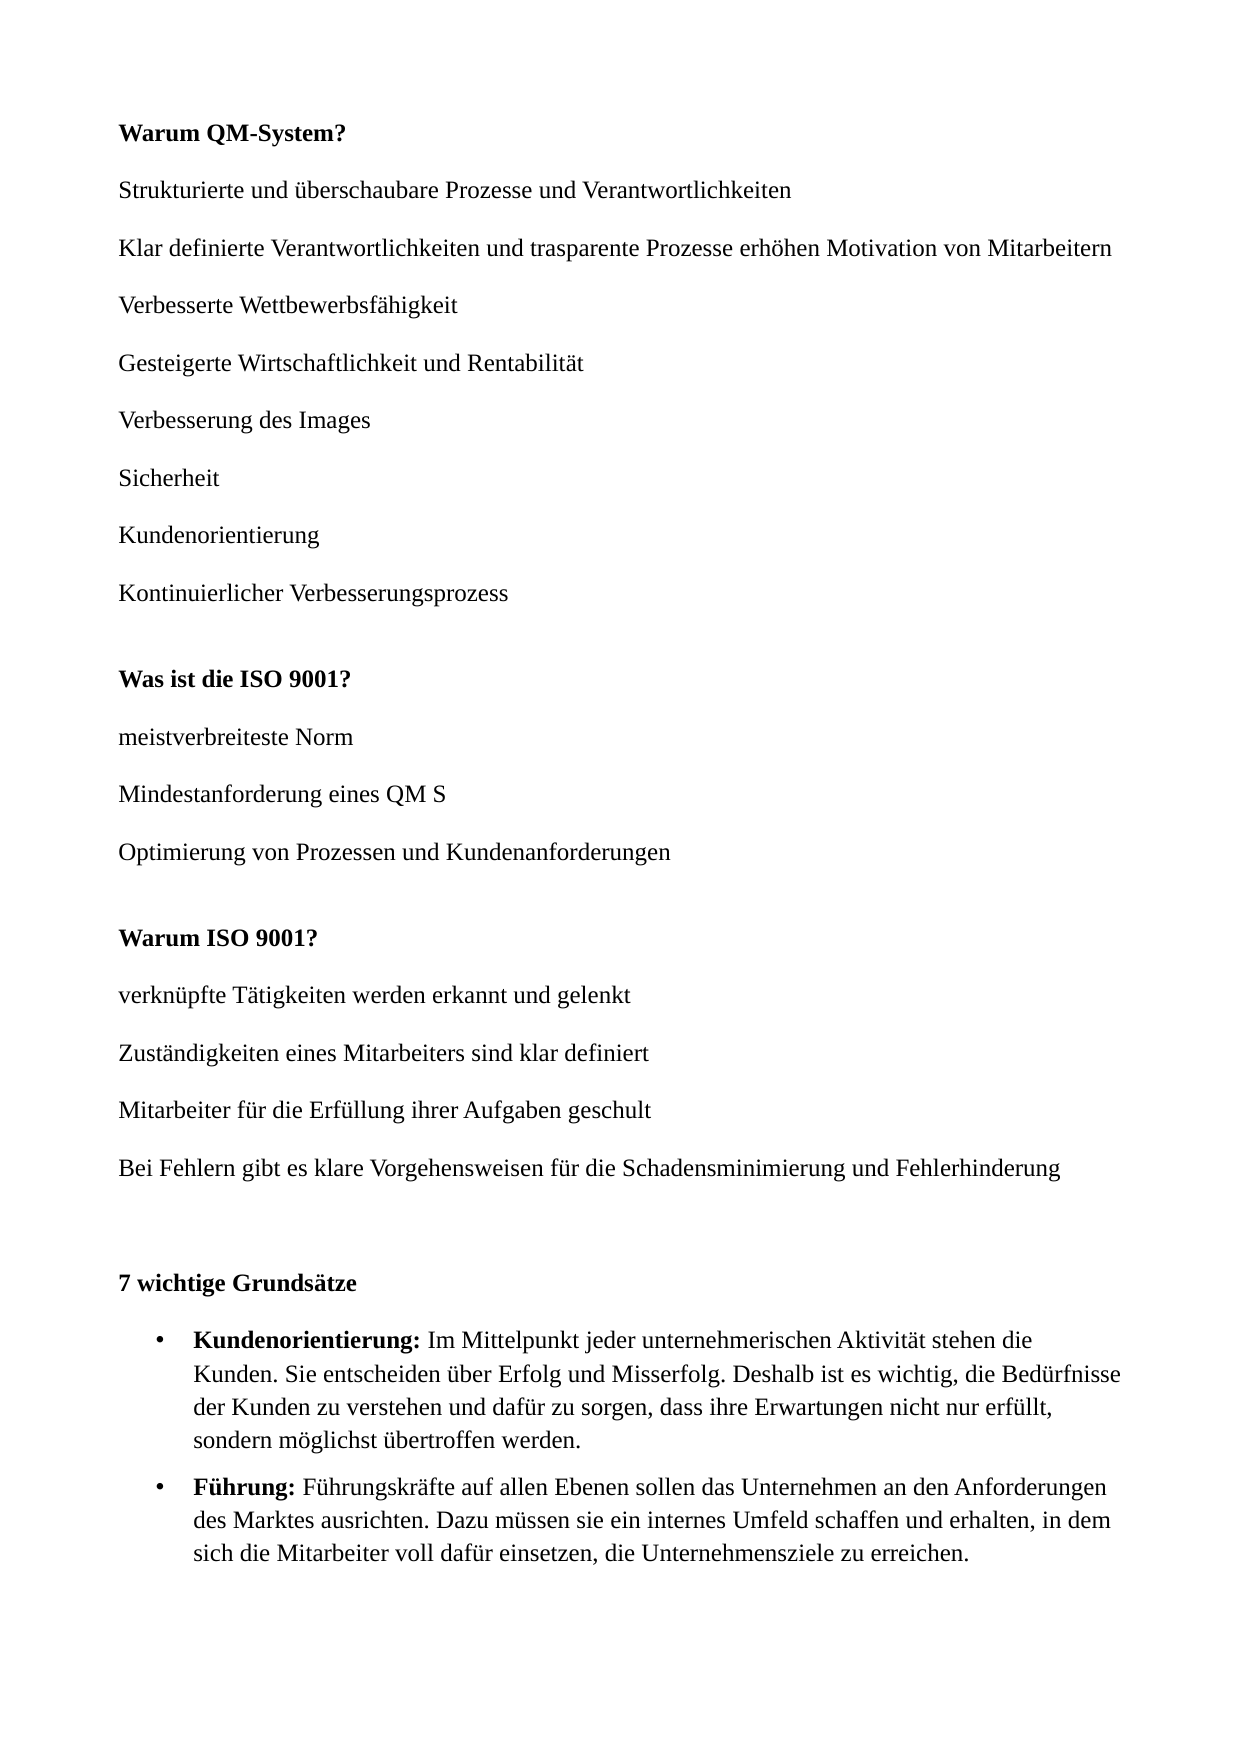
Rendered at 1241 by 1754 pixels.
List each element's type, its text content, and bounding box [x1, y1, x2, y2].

text meistverbreiteste Norm [118, 722, 1122, 751]
text Gesteigerte Wirtschaftlichkeit und Rentabilität [118, 348, 1122, 377]
text Zuständigkeiten eines Mitarbeiters sind klar definiert [118, 1038, 1122, 1067]
text Warum QM-System? [118, 118, 1122, 147]
text Kontinuierlicher Verbesserungsprozess [118, 578, 1122, 607]
text Sicherheit [118, 463, 1122, 492]
text 7 wichtige Grundsätze [118, 1268, 1122, 1297]
text Mitarbeiter für die Erfüllung ihrer Aufgaben geschult [118, 1096, 1122, 1124]
text Verbesserte Wettbewerbsfähigkeit [118, 291, 1122, 319]
list Führung: Führungskräfte auf allen Ebenen sollen das Unternehmen an den Anforderungen des Marktes ausrichten. Dazu müssen sie ein internes Umfeld schaffen und erhalten, in dem sich die Mitarbeiter voll dafür einsetzen, die Unternehmensziele zu erreichen. [156, 1472, 1122, 1567]
list Kundenorientierung: Im Mittelpunkt jeder unternehmerischen Aktivität stehen die Kunden. Sie entscheiden über Erfolg und Misserfolg. Deshalb ist es wichtig, die Bedürfnisse der Kunden zu verstehen und dafür zu sorgen, dass ihre Erwartungen nicht nur erfüllt, sondern möglichst übertroffen werden. [156, 1326, 1122, 1453]
text Verbesserung des Images [118, 406, 1122, 434]
text verknüpfte Tätigkeiten werden erkannt und gelenkt [118, 981, 1122, 1009]
text Mindestanforderung eines QM S [118, 779, 1122, 808]
text Warum ISO 9001? [118, 923, 1122, 952]
text Kundenorientierung [118, 521, 1122, 549]
text Bei Fehlern gibt es klare Vorgehensweisen für die Schadensminimierung und Fehlerhinderung [118, 1153, 1122, 1182]
text Was ist die ISO 9001? [118, 664, 1122, 693]
text Optimierung von Prozessen und Kundenanforderungen [118, 837, 1122, 866]
text Klar definierte Verantwortlichkeiten und trasparente Prozesse erhöhen Motivation von Mitarbeitern [118, 233, 1122, 262]
text Strukturierte und überschaubare Prozesse und Verantwortlichkeiten [118, 176, 1122, 204]
